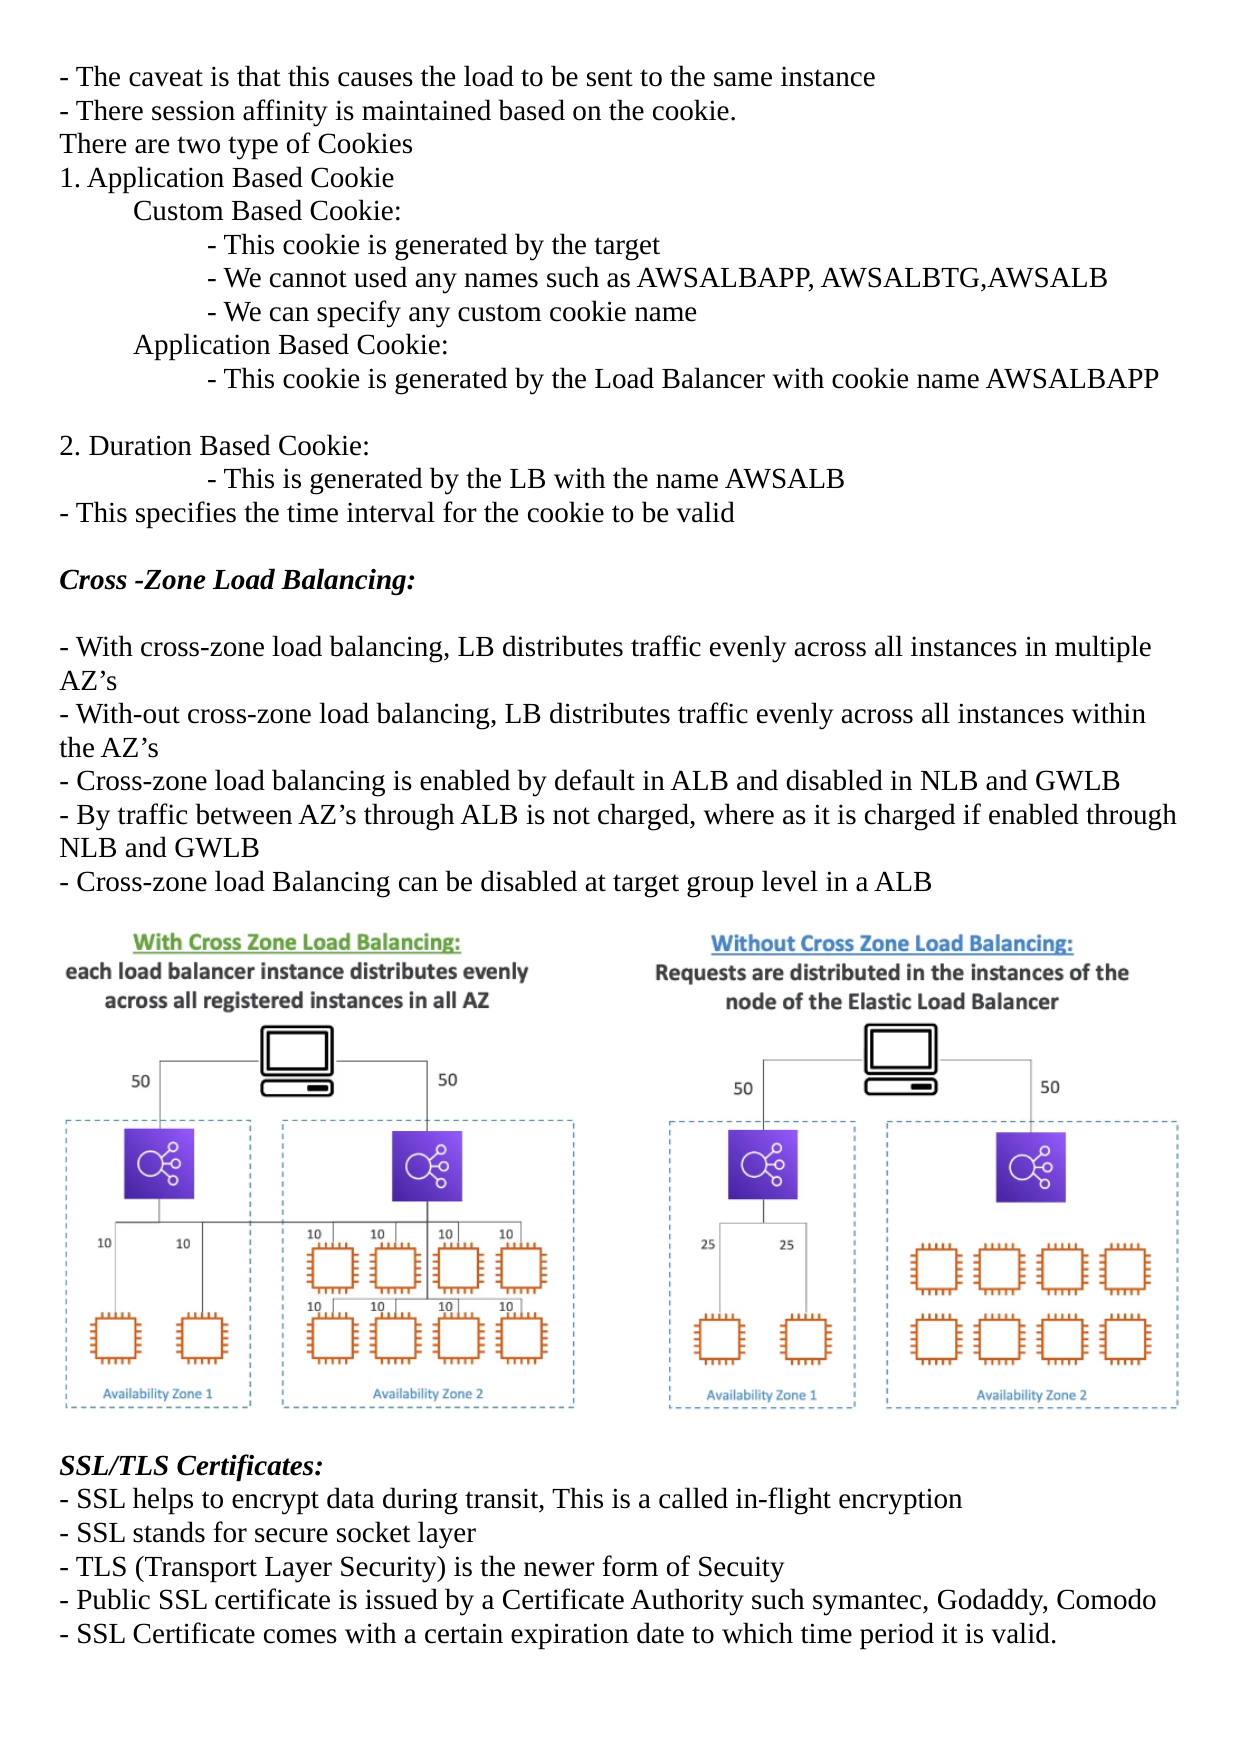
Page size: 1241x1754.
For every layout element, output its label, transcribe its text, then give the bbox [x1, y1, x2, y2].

text - There session affinity is maintained based on the cookie. [59, 93, 1181, 126]
text - We cannot used any names such as AWSALBAPP, AWSALBTG,AWSALB [59, 260, 1181, 294]
text Application Based Cookie: [59, 327, 1181, 361]
picture [59, 931, 1182, 1415]
text - This is generated by the LB with the name AWSALB [59, 462, 1181, 495]
text 1. Application Based Cookie [59, 160, 1181, 193]
text Custom Based Cookie: [59, 193, 1181, 227]
text - This specifies the time interval for the cookie to be valid [59, 495, 1181, 529]
text - SSL helps to encrypt data during transit, This is a called in-flight encryption [59, 1482, 1181, 1515]
text - Cross-zone load Balancing can be disabled at target group level in a ALB [59, 864, 1181, 898]
text - With-out cross-zone load balancing, LB distributes traffic evenly across all instances within the AZ’s [59, 696, 1181, 763]
text 2. Duration Based Cookie: [59, 428, 1181, 462]
text Cross -Zone Load Balancing: [59, 562, 1181, 596]
text - Cross-zone load balancing is enabled by default in ALB and disabled in NLB and GWLB [59, 763, 1181, 797]
text - We can specify any custom cookie name [59, 294, 1181, 327]
text - TLS (Transport Layer Security) is the newer form of Secuity [59, 1549, 1181, 1582]
text - Public SSL certificate is issued by a Certificate Authority such symantec, Godaddy, Comodo [59, 1582, 1181, 1616]
text - This cookie is generated by the target [59, 227, 1181, 260]
text - By traffic between AZ’s through ALB is not charged, where as it is charged if enabled through NLB and GWLB [59, 797, 1181, 864]
text - SSL Certificate comes with a certain expiration date to which time period it is valid. [59, 1616, 1181, 1649]
text SSL/TLS Certificates: [59, 1448, 1181, 1482]
text - With cross-zone load balancing, LB distributes traffic evenly across all instances in multiple AZ’s [59, 629, 1181, 696]
text - The caveat is that this causes the load to be sent to the same instance [59, 59, 1181, 93]
text - This cookie is generated by the Load Balancer with cookie name AWSALBAPP [59, 361, 1181, 394]
text - SSL stands for secure socket layer [59, 1515, 1181, 1549]
text There are two type of Cookies [59, 126, 1181, 160]
